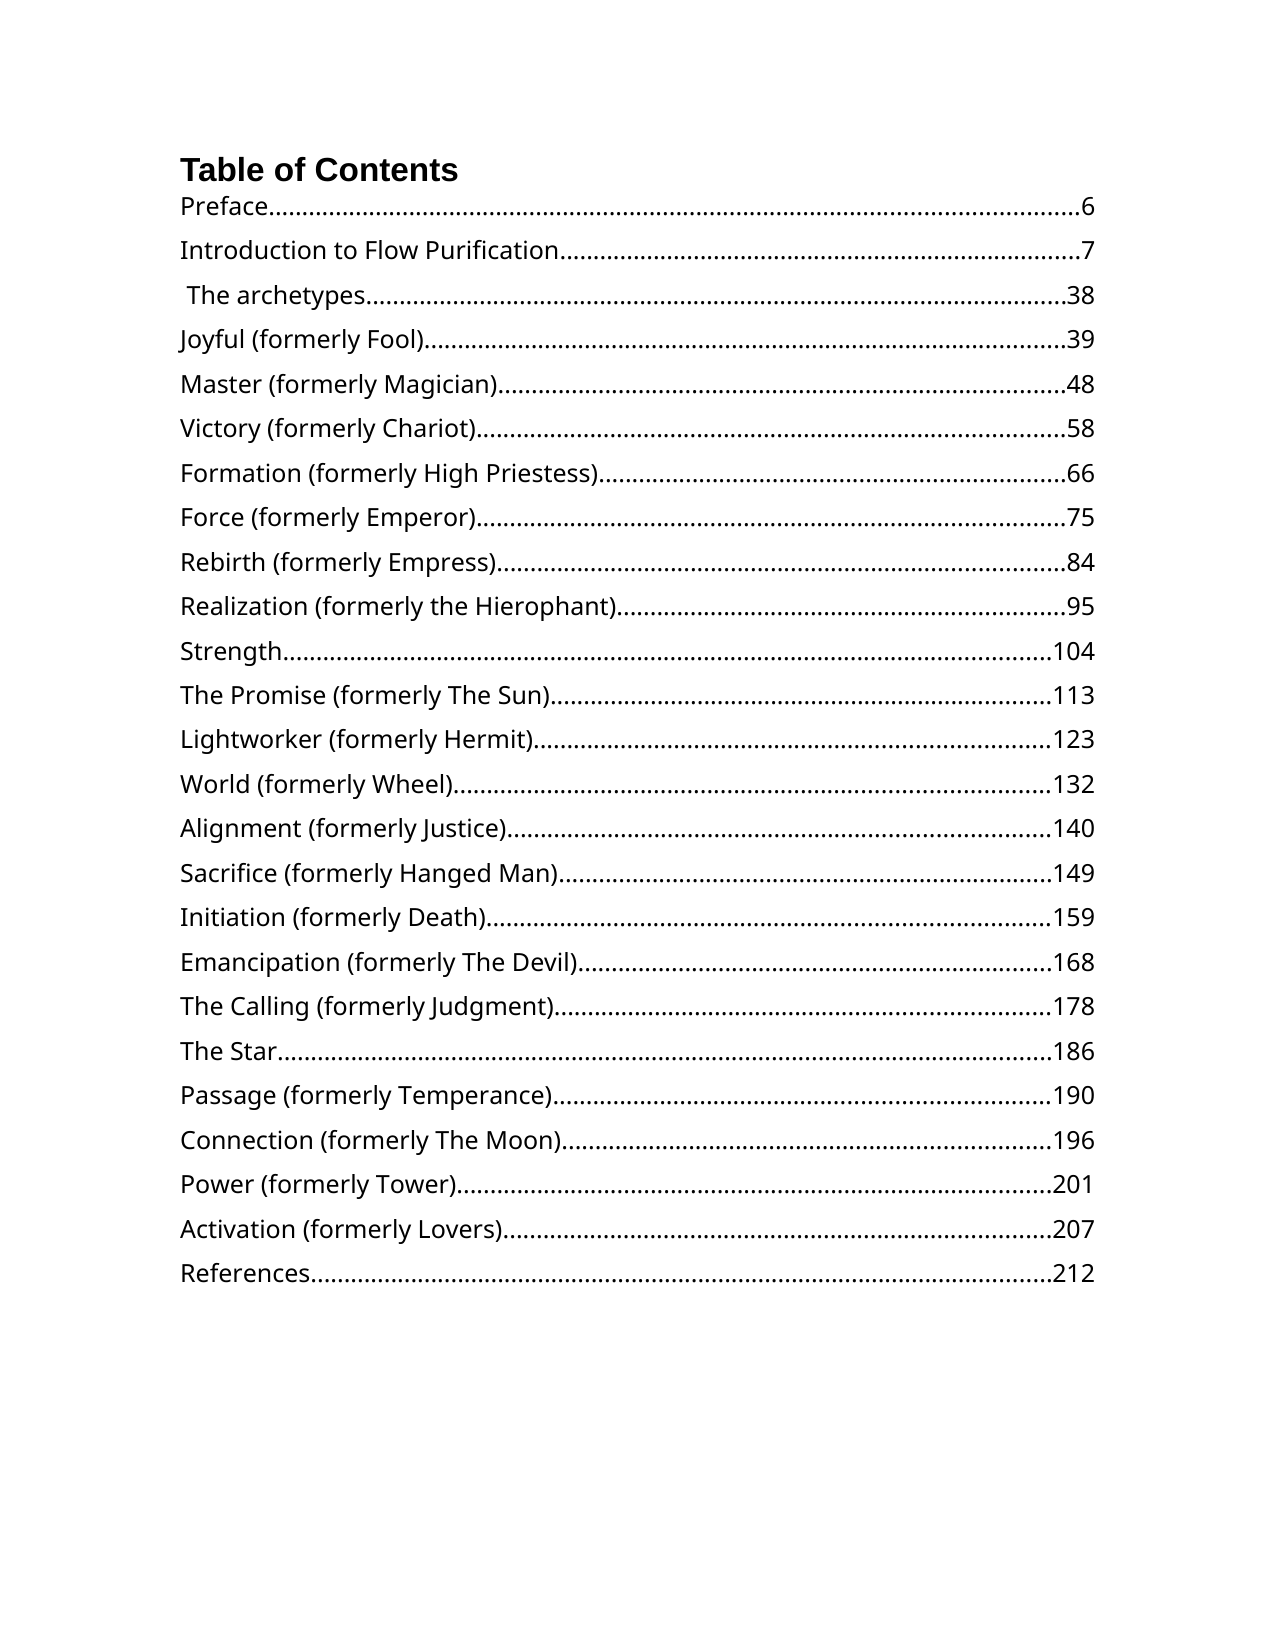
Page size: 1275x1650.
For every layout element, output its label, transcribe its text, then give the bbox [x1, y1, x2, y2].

text Formation (formerly High Priestess) 66 [180, 455, 1095, 489]
text Lightworker (formerly Hermit) 123 [180, 722, 1095, 756]
text Power (formerly Tower) 201 [180, 1167, 1095, 1201]
text The archetypes 38 [180, 277, 1095, 311]
text References 212 [180, 1256, 1095, 1290]
text Force (formerly Emperor) 75 [180, 500, 1095, 534]
text Connection (formerly The Moon) 196 [180, 1122, 1095, 1157]
text Emancipation (formerly The Devil) 168 [180, 944, 1095, 979]
text Passage (formerly Temperance) 190 [180, 1078, 1095, 1112]
text Alignment (formerly Justice) 140 [180, 811, 1095, 845]
text Realization (formerly the Hierophant) 95 [180, 589, 1095, 623]
text The Calling (formerly Judgment) 178 [180, 989, 1095, 1023]
subtitle Table of Contents [180, 150, 1095, 188]
text Master (formerly Magician) 48 [180, 366, 1095, 400]
text Initiation (formerly Death) 159 [180, 900, 1095, 934]
text The Star 186 [180, 1033, 1095, 1068]
text Rebirth (formerly Empress) 84 [180, 544, 1095, 578]
text Sacrifice (formerly Hanged Man) 149 [180, 856, 1095, 890]
text World (formerly Wheel) 132 [180, 767, 1095, 801]
text Victory (formerly Chariot) 58 [180, 411, 1095, 445]
text Strength 104 [180, 633, 1095, 667]
text Joyful (formerly Fool) 39 [180, 322, 1095, 356]
text Activation (formerly Lovers) 207 [180, 1211, 1095, 1246]
text Introduction to Flow Purification 7 [180, 233, 1095, 267]
text Preface 6 [180, 188, 1095, 222]
text The Promise (formerly The Sun) 113 [180, 678, 1095, 712]
